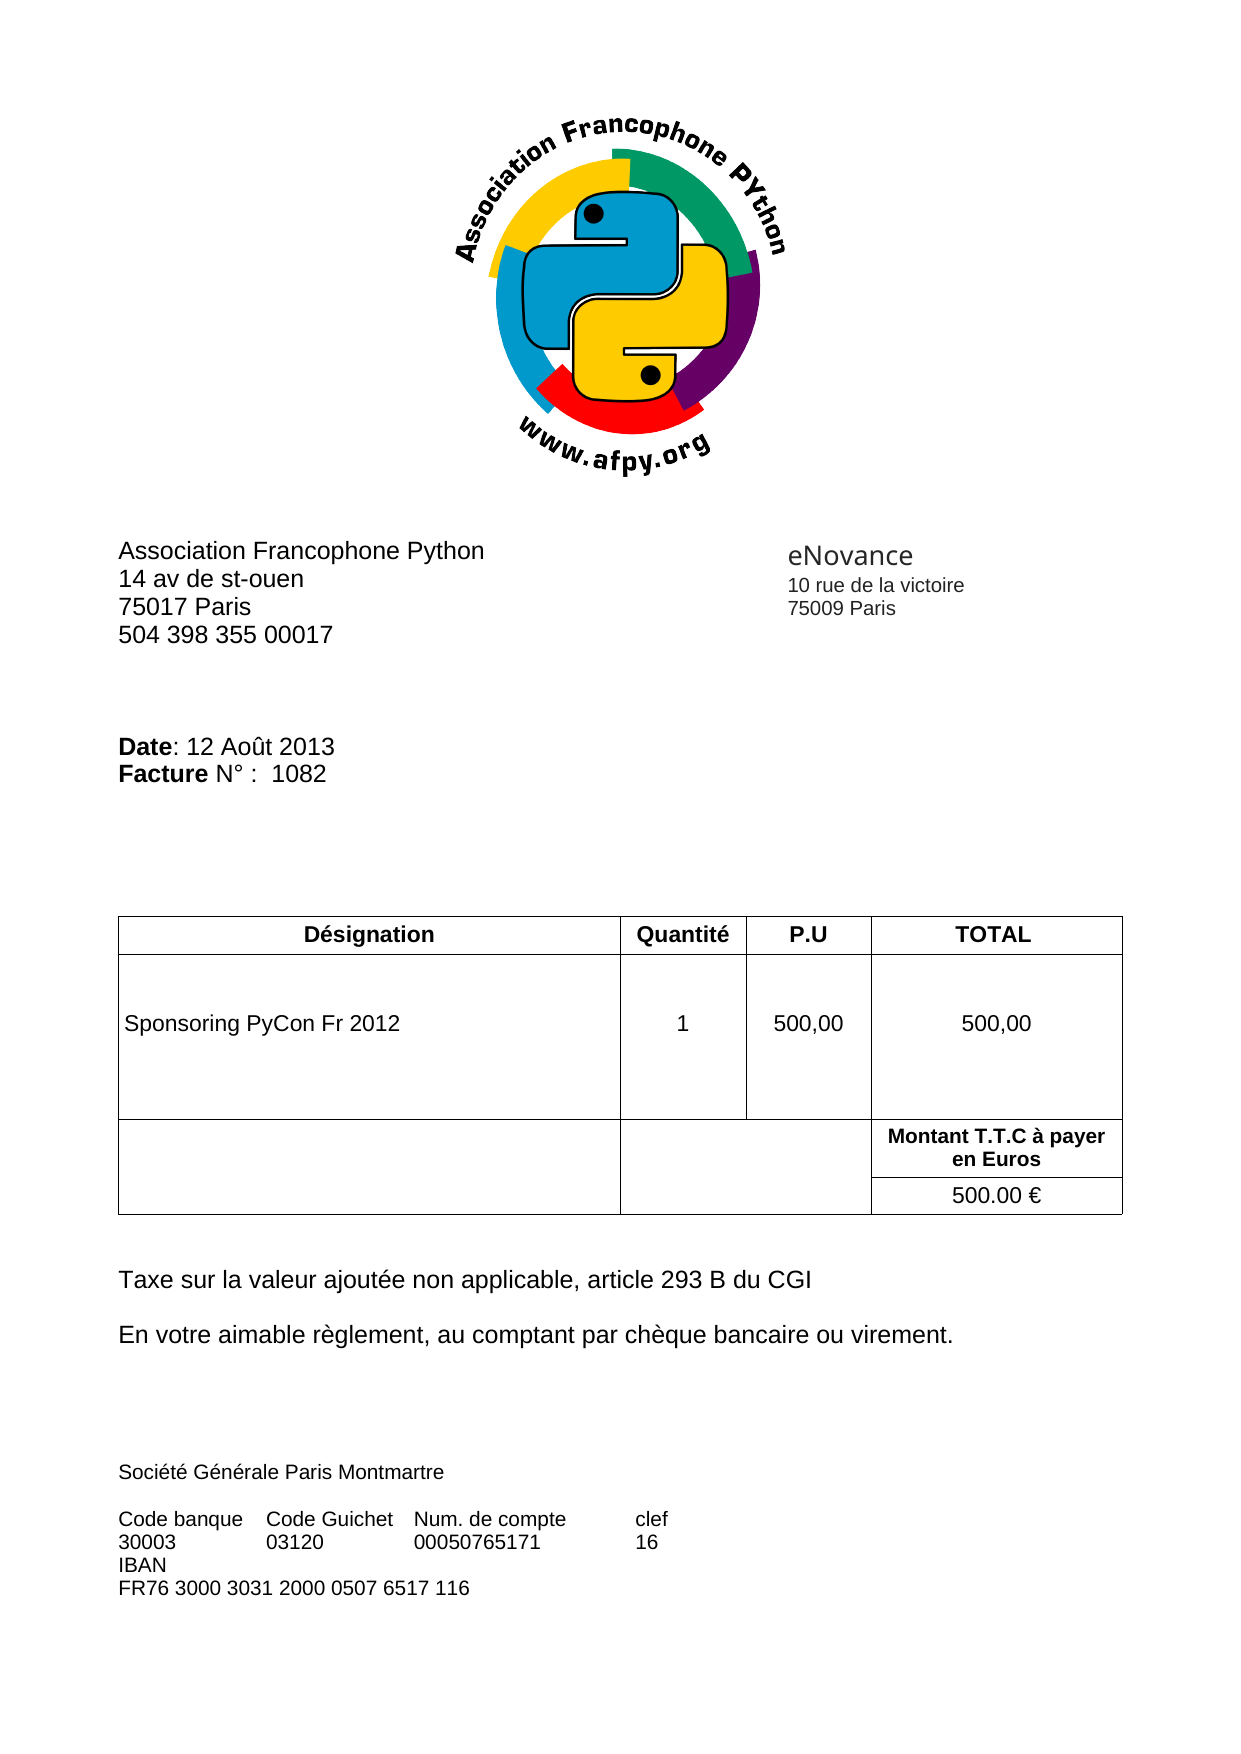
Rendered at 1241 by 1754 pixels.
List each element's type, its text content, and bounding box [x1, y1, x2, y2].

text IBAN [118, 1554, 1122, 1577]
table_cell 1 [621, 955, 746, 1119]
text Facture N° : 1082 [118, 760, 1122, 788]
table_header eNovance 10 rue de la victoire 75009 Paris [787, 537, 1122, 648]
table_header Montant T.T.C à payer en Euros [872, 1120, 1122, 1177]
text En votre aimable règlement, au comptant par chèque bancaire ou virement. [118, 1321, 1122, 1349]
table_header Quantité [621, 917, 746, 953]
text Code banque Code Guichet Num. de compte clef [118, 1507, 1122, 1531]
table_cell 500,00 [872, 955, 1122, 1119]
table_header TOTAL [872, 917, 1122, 953]
text Société Générale Paris Montmartre [118, 1461, 1122, 1484]
table_header Association Francophone Python 14 av de st-ouen 75017 Paris 504 398 355 00017 [118, 537, 535, 648]
table_header [119, 1120, 620, 1214]
text Taxe sur la valeur ajoutée non applicable, article 293 B du CGI [118, 1265, 1122, 1293]
picture [455, 118, 785, 477]
text Date: 12 Août 2013 [118, 732, 1122, 760]
table_cell Sponsoring PyCon Fr 2012 [119, 955, 620, 1119]
text FR76 3000 3031 2000 0507 6517 116 [118, 1577, 1122, 1600]
table_header [535, 537, 787, 648]
table_cell 500,00 [747, 955, 871, 1119]
table_header P.U [747, 917, 871, 953]
text 30003 03120 00050765171 16 [118, 1531, 1122, 1554]
table_header Désignation [119, 917, 620, 953]
table_header [621, 1120, 871, 1214]
table_cell 500.00 € [872, 1178, 1122, 1214]
